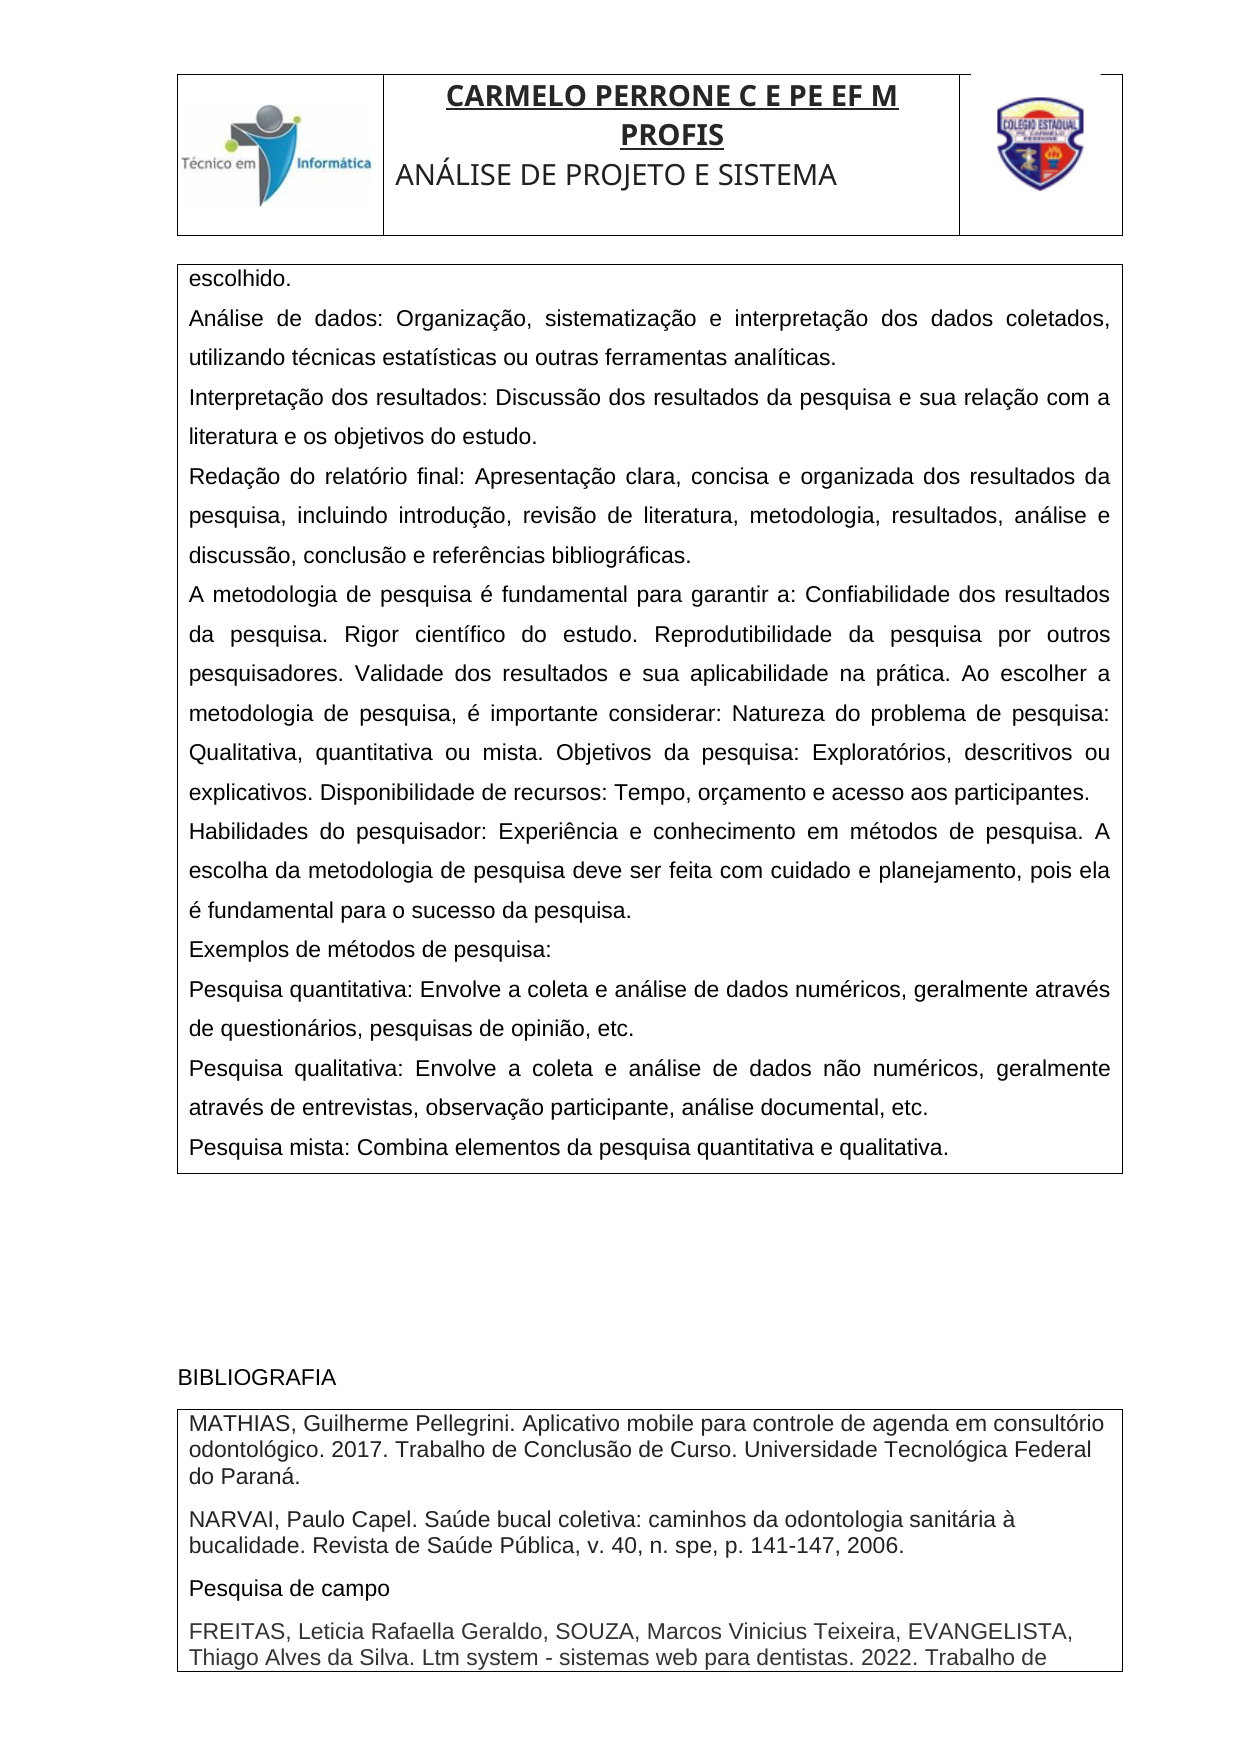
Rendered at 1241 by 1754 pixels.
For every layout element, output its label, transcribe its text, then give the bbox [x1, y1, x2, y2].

table_header escolhido. Análise de dados: Organização, sistematização e interpretação dos dados coletados, utilizando técnicas estatísticas ou outras ferramentas analíticas. Interpretação dos resultados: Discussão dos resultados da pesquisa e sua relação com a literatura e os objetivos do estudo. Redação do relatório final: Apresentação clara, concisa e organizada dos resultados da pesquisa, incluindo introdução, revisão de literatura, metodologia, resultados, análise e discussão, conclusão e referências bibliográficas. A metodologia de pesquisa é fundamental para garantir a: Confiabilidade dos resultados da pesquisa. Rigor científico do estudo. Reprodutibilidade da pesquisa por outros pesquisadores. Validade dos resultados e sua aplicabilidade na prática. Ao escolher a metodologia de pesquisa, é importante considerar: Natureza do problema de pesquisa: Qualitativa, quantitativa ou mista. Objetivos da pesquisa: Exploratórios, descritivos ou explicativos. Disponibilidade de recursos: Tempo, orçamento e acesso aos participantes. Habilidades do pesquisador: Experiência e conhecimento em métodos de pesquisa. A escolha da metodologia de pesquisa deve ser feita com cuidado e planejamento, pois ela é fundamental para o sucesso da pesquisa. Exemplos de métodos de pesquisa: Pesquisa quantitativa: Envolve a coleta e análise de dados numéricos, geralmente através de questionários, pesquisas de opinião, etc. Pesquisa qualitativa: Envolve a coleta e análise de dados não numéricos, geralmente através de entrevistas, observação participante, análise documental, etc. Pesquisa mista: Combina elementos da pesquisa quantitativa e qualitativa. [178, 265, 1122, 1173]
text BIBLIOGRAFIA [177, 1364, 1122, 1391]
table_header MATHIAS, Guilherme Pellegrini. Aplicativo mobile para controle de agenda em consultório odontológico. 2017. Trabalho de Conclusão de Curso. Universidade Tecnológica Federal do Paraná. NARVAI, Paulo Capel. Saúde bucal coletiva: caminhos da odontologia sanitária à bucalidade. Revista de Saúde Pública, v. 40, n. spe, p. 141-147, 2006. Pesquisa de campo FREITAS, Leticia Rafaella Geraldo, SOUZA, Marcos Vinicius Teixeira, EVANGELISTA, Thiago Alves da Silva. Ltm system - sistemas web para dentistas. 2022. Trabalho de [178, 1410, 1122, 1671]
